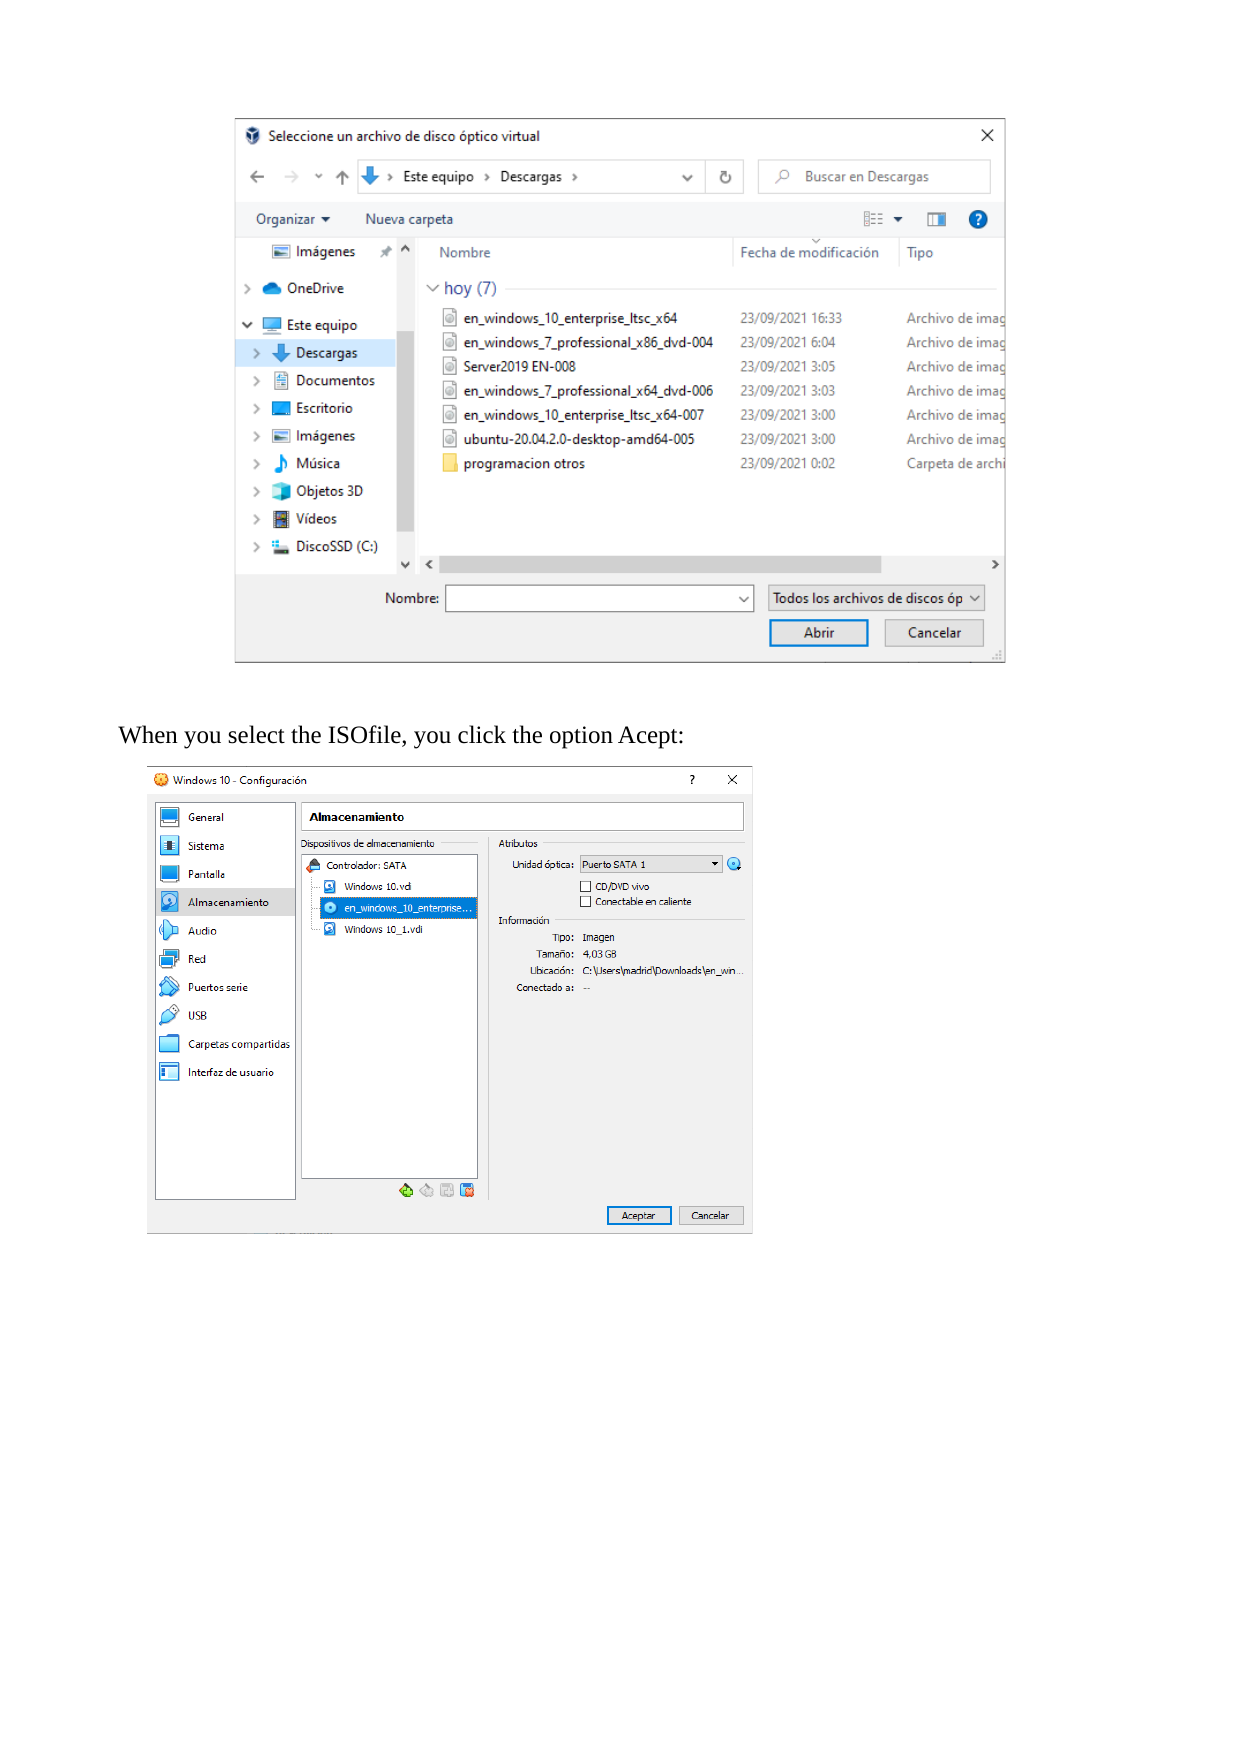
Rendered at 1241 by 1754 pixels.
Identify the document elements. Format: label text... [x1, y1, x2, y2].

picture [147, 766, 753, 1234]
picture [234, 118, 1006, 663]
text When you select the ISOfile, you click the option Acept: [118, 720, 1122, 749]
